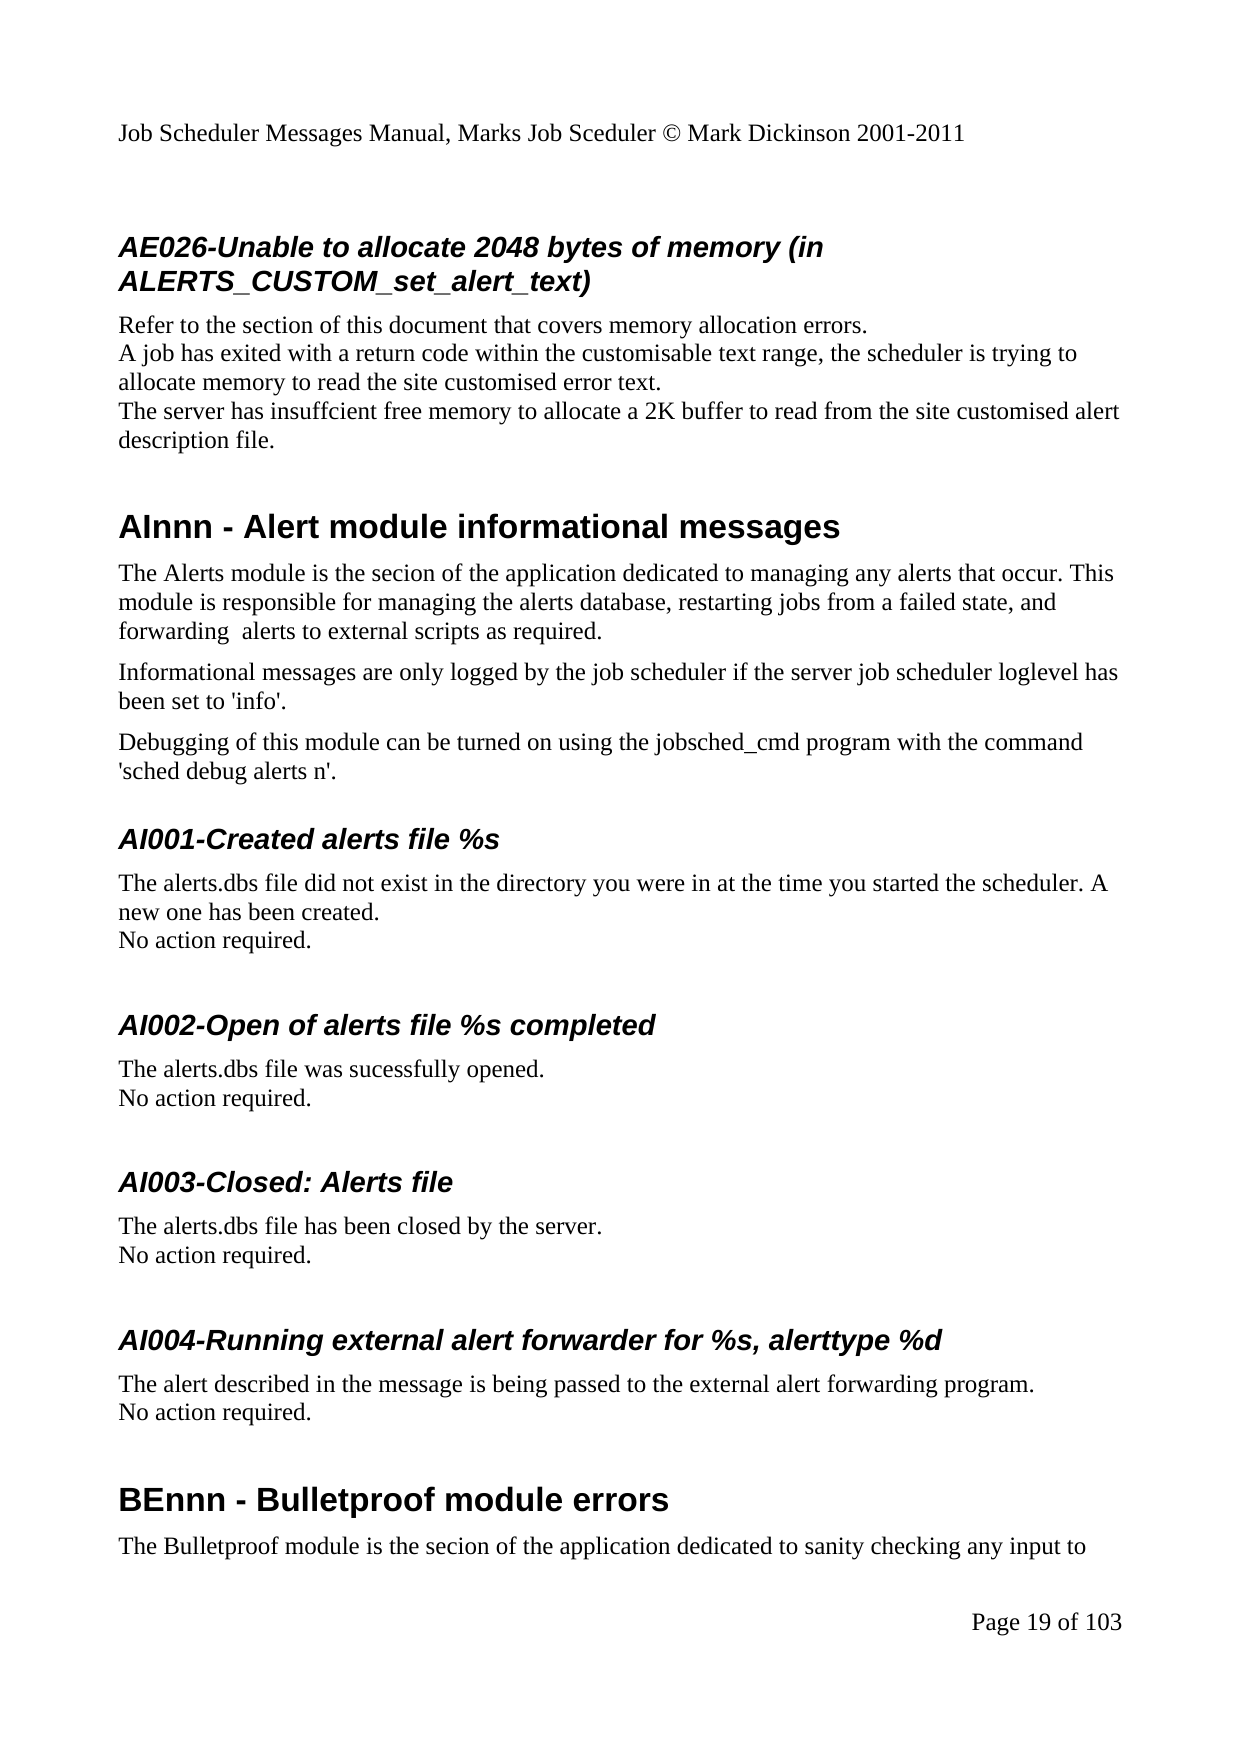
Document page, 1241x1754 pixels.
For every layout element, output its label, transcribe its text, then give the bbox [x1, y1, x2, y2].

subtitle AI004-Running external alert forwarder for %s, alerttype %d [118, 1323, 1122, 1356]
text The server has insuffcient free memory to allocate a 2K buffer to read from the site customised alert description file. [118, 396, 1122, 453]
subtitle BEnnn - Bulletproof module errors [118, 1480, 1122, 1519]
subtitle AInnn - Alert module informational messages [118, 507, 1122, 546]
text A job has exited with a return code within the customisable text range, the scheduler is trying to allocate memory to read the site customised error text. [118, 338, 1122, 396]
text Refer to the section of this document that covers memory allocation errors. [118, 310, 1122, 338]
text The Bulletproof module is the secion of the application dedicated to sanity checking any input to [118, 1531, 1122, 1560]
subtitle AI001-Created alerts file %s [118, 822, 1122, 856]
subtitle AI002-Open of alerts file %s completed [118, 1008, 1122, 1042]
text The Alerts module is the secion of the application dedicated to managing any alerts that occur. This module is responsible for managing the alerts database, restarting jobs from a failed state, and forwarding alerts to external scripts as required. [118, 558, 1122, 644]
text The alerts.dbs file was sucessfully opened. [118, 1054, 1122, 1083]
text No action required. [118, 926, 1122, 954]
text Informational messages are only logged by the job scheduler if the server job scheduler loglevel has been set to 'info'. [118, 657, 1122, 714]
text No action required. [118, 1397, 1122, 1426]
text The alerts.dbs file did not exist in the directory you were in at the time you started the scheduler. A new one has been created. [118, 868, 1122, 926]
text The alert described in the message is being passed to the external alert forwarding program. [118, 1369, 1122, 1397]
subtitle AI003-Closed: Alerts file [118, 1165, 1122, 1199]
text Debugging of this module can be turned on using the jobsched_cmd program with the command 'sched debug alerts n'. [118, 727, 1122, 784]
subtitle AE026-Unable to allocate 2048 bytes of memory (in ALERTS_CUSTOM_set_alert_text) [118, 230, 1122, 297]
text No action required. [118, 1240, 1122, 1269]
text No action required. [118, 1083, 1122, 1112]
text The alerts.dbs file has been closed by the server. [118, 1211, 1122, 1240]
